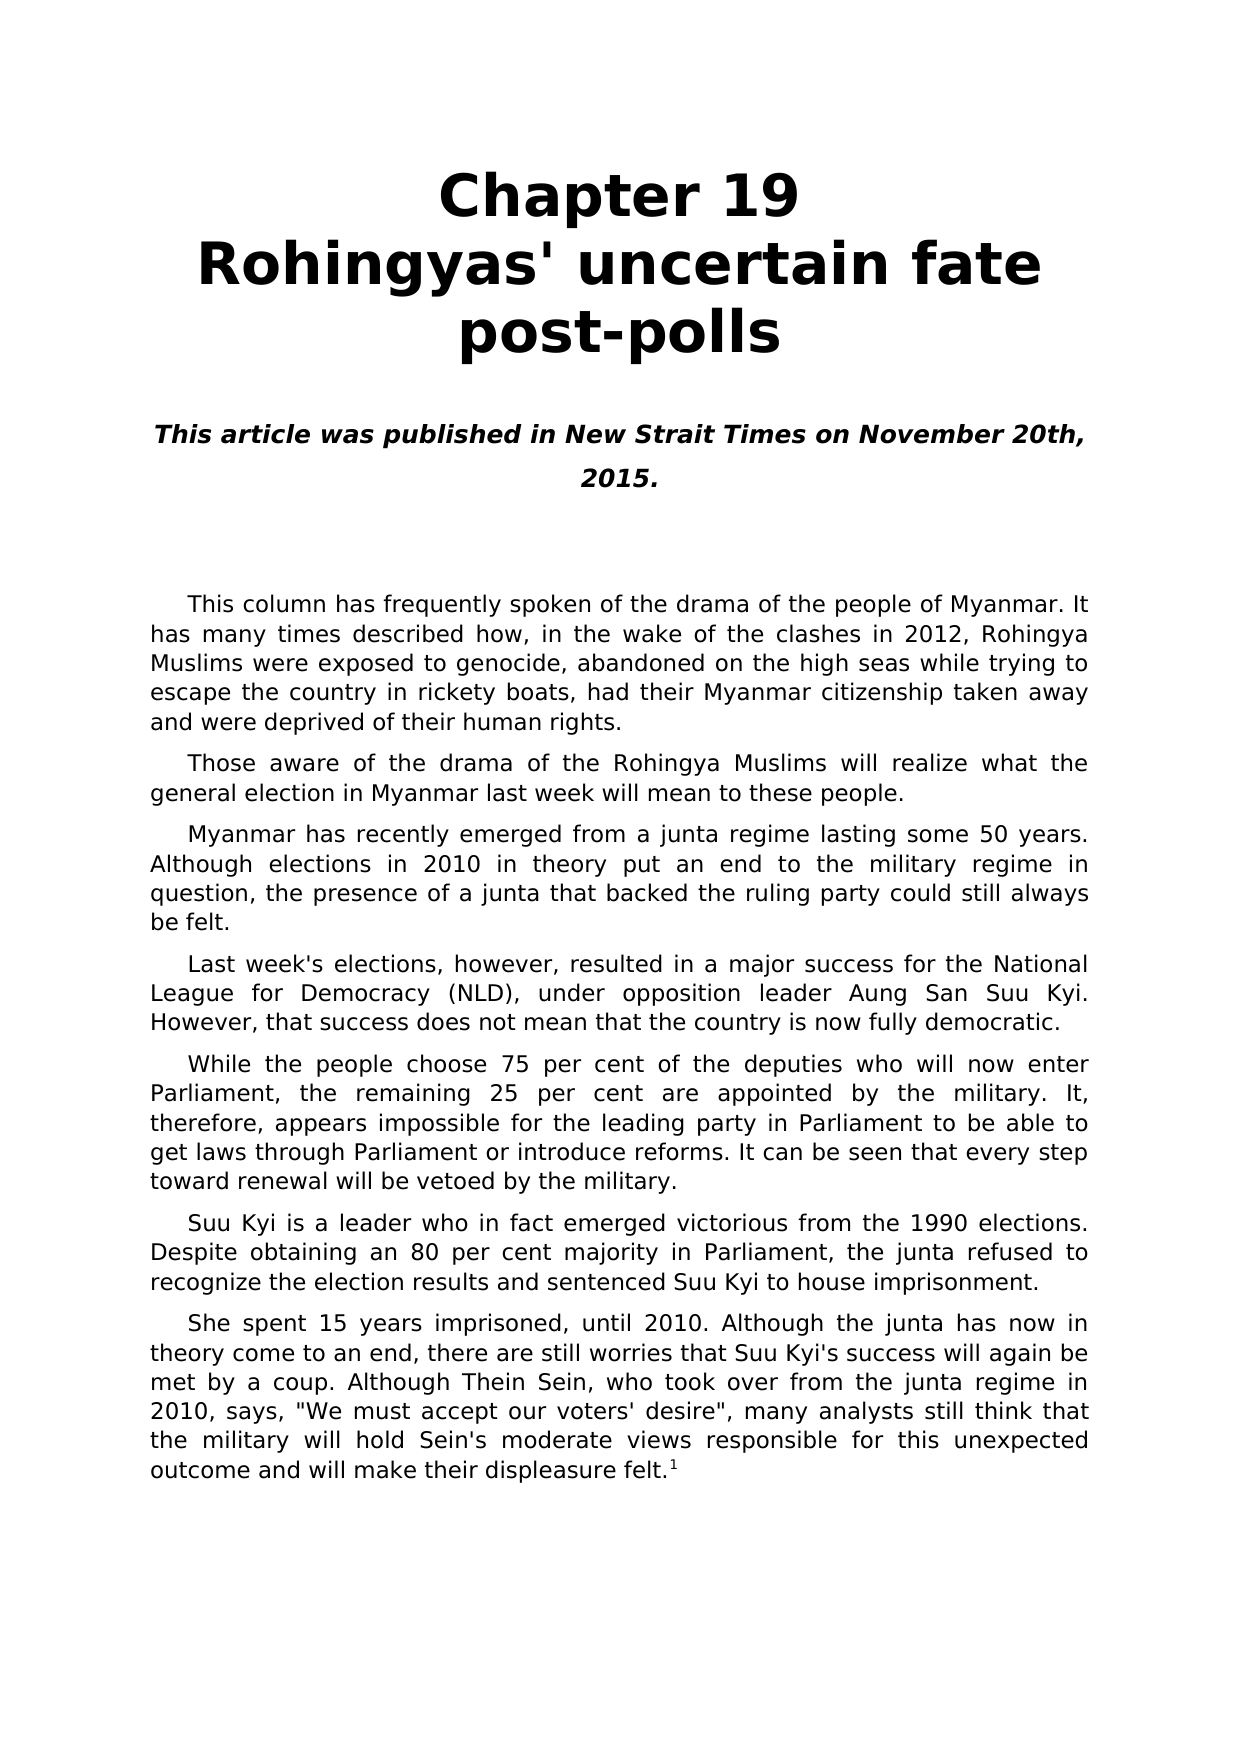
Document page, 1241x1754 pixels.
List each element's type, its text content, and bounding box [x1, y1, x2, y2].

subtitle Chapter 19 Rohingyas' uncertain fate post-polls [150, 162, 1090, 366]
text While the people choose 75 per cent of the deputies who will now enter Parliament, the remaining 25 per cent are appointed by the military. It, therefore, appears impossible for the leading party in Parliament to be able to get laws through Parliament or introduce reforms. It can be seen that every step toward renewal will be vetoed by the military. [150, 1051, 1090, 1195]
text This article was published in New Strait Times on November 20th, 2015. [150, 421, 1090, 493]
text Myanmar has recently emerged from a junta regime lasting some 50 years. Although elections in 2010 in theory put an end to the military regime in question, the presence of a junta that backed the ruling party could still always be felt. [150, 821, 1090, 936]
text This column has frequently spoken of the drama of the people of Myanmar. It has many times described how, in the wake of the clashes in 2012, Rohingya Muslims were exposed to genocide, abandoned on the high seas while trying to escape the country in rickety boats, had their Myanmar citizenship taken away and were deprived of their human rights. [150, 592, 1090, 735]
text Last week's elections, however, resulted in a major success for the National League for Democracy (NLD), under opposition leader Aung San Suu Kyi. However, that success does not mean that the country is now fully democratic. [150, 951, 1090, 1036]
text Those aware of the drama of the Rohingya Muslims will realize what the general election in Myanmar last week will mean to these people. [150, 750, 1090, 806]
text She spent 15 years imprisoned, until 2010. Although the junta has now in theory come to an end, there are still worries that Suu Kyi's success will again be met by a coup. Although Thein Sein, who took over from the junta regime in 2010, says, "We must accept our voters' desire", many analysts still think that the military will hold Sein's moderate views responsible for this unexpected outcome and will make their displeasure felt.1 [150, 1311, 1090, 1483]
text Suu Kyi is a leader who in fact emerged victorious from the 1990 elections. Despite obtaining an 80 per cent majority in Parliament, the junta refused to recognize the election results and sentenced Suu Kyi to house imprisonment. [150, 1210, 1090, 1295]
